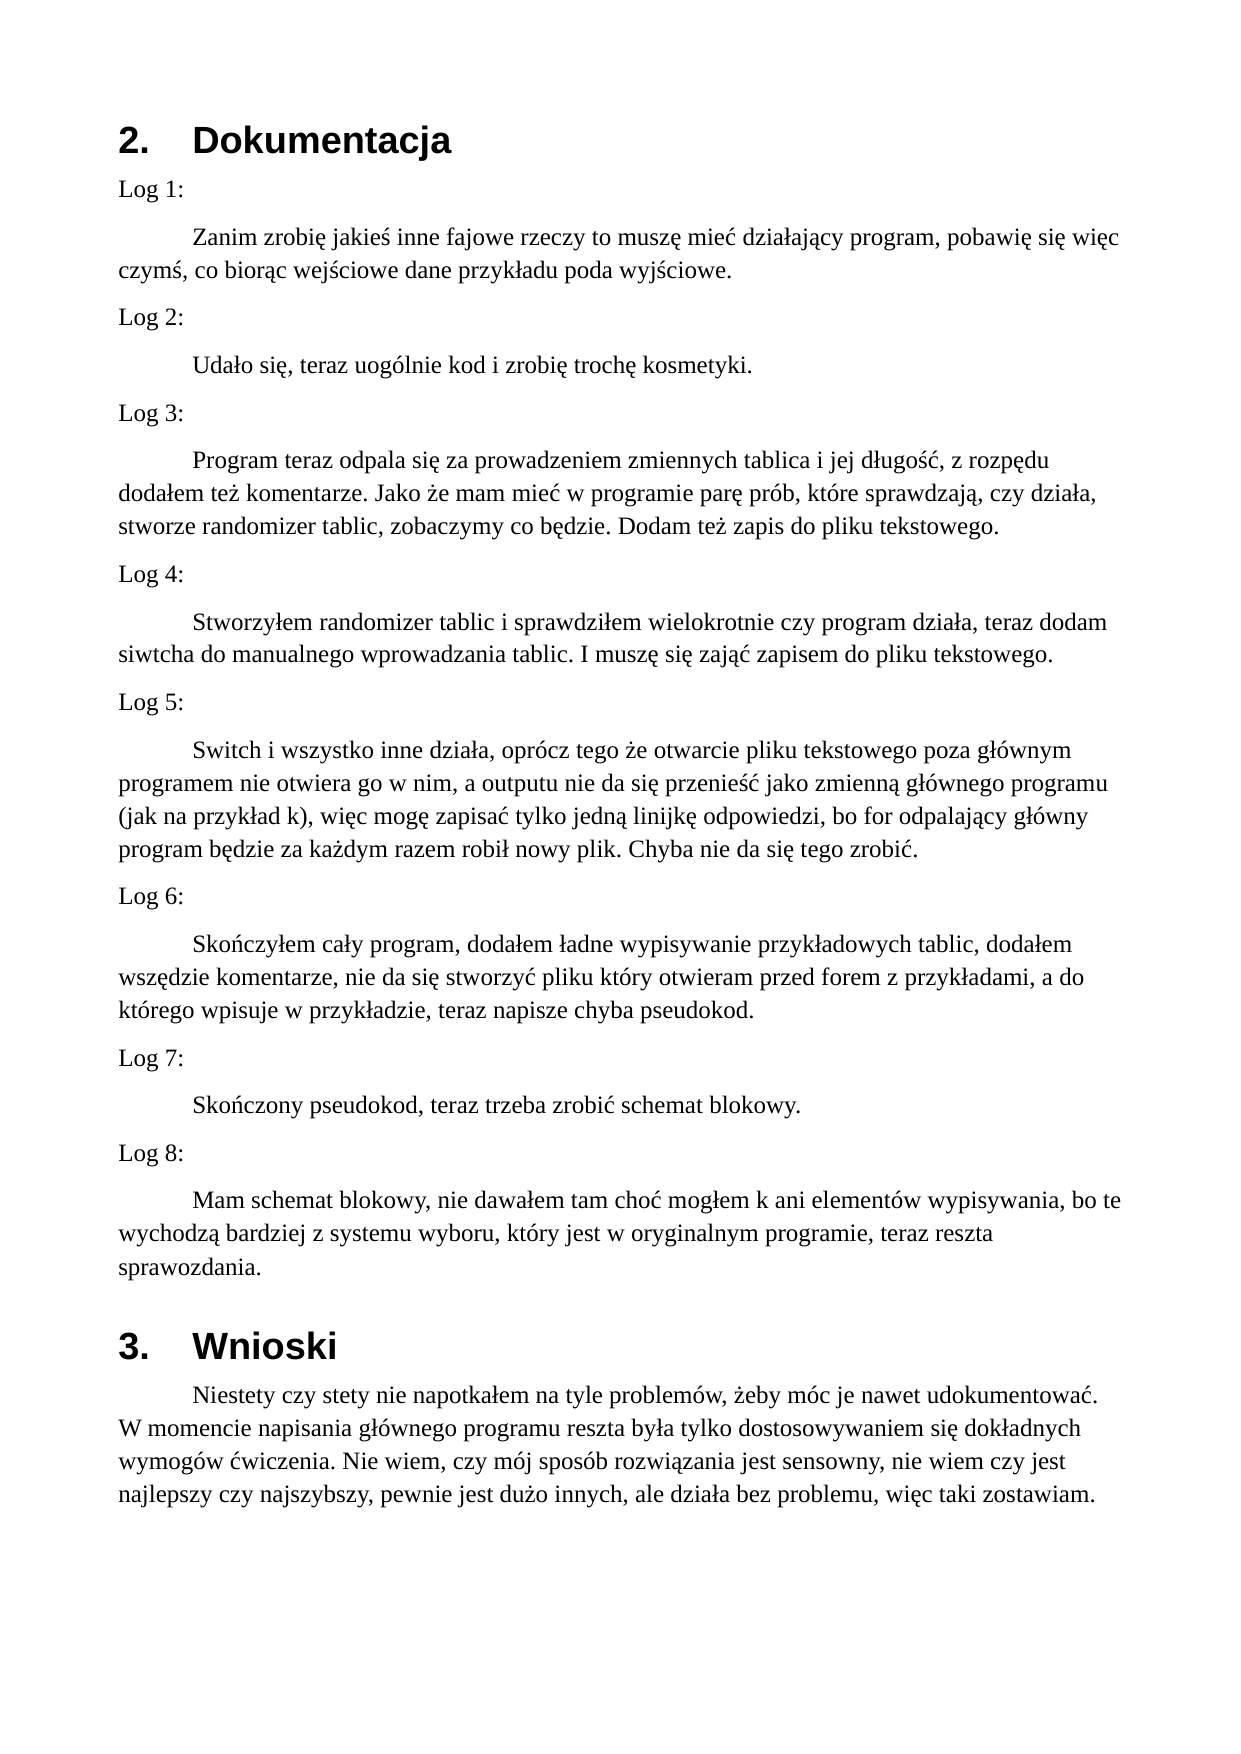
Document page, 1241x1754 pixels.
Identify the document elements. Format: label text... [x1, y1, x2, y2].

text Log 6: [118, 881, 1122, 910]
text Log 5: [118, 687, 1122, 716]
subtitle Wnioski [118, 1324, 1122, 1368]
text Udało się, teraz uogólnie kod i zrobię trochę kosmetyki. [118, 350, 1122, 379]
text Switch i wszystko inne działa, oprócz tego że otwarcie pliku tekstowego poza głównym programem nie otwiera go w nim, a outputu nie da się przenieść jako zmienną głównego programu (jak na przykład k), więc mogę zapisać tylko jedną linijkę odpowiedzi, bo for odpalający główny program będzie za każdym razem robił nowy plik. Chyba nie da się tego zrobić. [118, 735, 1122, 863]
text Log 7: [118, 1043, 1122, 1071]
text Zanim zrobię jakieś inne fajowe rzeczy to muszę mieć działający program, pobawię się więc czymś, co biorąc wejściowe dane przykładu poda wyjściowe. [118, 222, 1122, 284]
text Stworzyłem randomizer tablic i sprawdziłem wielokrotnie czy program działa, teraz dodam siwtcha do manualnego wprowadzania tablic. I muszę się zająć zapisem do pliku tekstowego. [118, 607, 1122, 668]
text Skończony pseudokod, teraz trzeba zrobić schemat blokowy. [118, 1090, 1122, 1119]
text Log 3: [118, 398, 1122, 426]
text Log 1: [118, 174, 1122, 203]
text Log 2: [118, 302, 1122, 331]
text Mam schemat blokowy, nie dawałem tam choć mogłem k ani elementów wypisywania, bo te wychodzą bardziej z systemu wyboru, który jest w oryginalnym programie, teraz reszta sprawozdania. [118, 1186, 1122, 1280]
text Niestety czy stety nie napotkałem na tyle problemów, żeby móc je nawet udokumentować. W momencie napisania głównego programu reszta była tylko dostosowywaniem się dokładnych wymogów ćwiczenia. Nie wiem, czy mój sposób rozwiązania jest sensowny, nie wiem czy jest najlepszy czy najszybszy, pewnie jest dużo innych, ale działa bez problemu, więc taki zostawiam. [118, 1380, 1122, 1508]
text Log 8: [118, 1138, 1122, 1167]
text Log 4: [118, 559, 1122, 588]
subtitle Dokumentacja [118, 118, 1122, 162]
text Program teraz odpala się za prowadzeniem zmiennych tablica i jej długość, z rozpędu dodałem też komentarze. Jako że mam mieć w programie parę prób, które sprawdzają, czy działa, stworze randomizer tablic, zobaczymy co będzie. Dodam też zapis do pliku tekstowego. [118, 445, 1122, 540]
text Skończyłem cały program, dodałem ładne wypisywanie przykładowych tablic, dodałem wszędzie komentarze, nie da się stworzyć pliku który otwieram przed forem z przykładami, a do którego wpisuje w przykładzie, teraz napisze chyba pseudokod. [118, 929, 1122, 1024]
